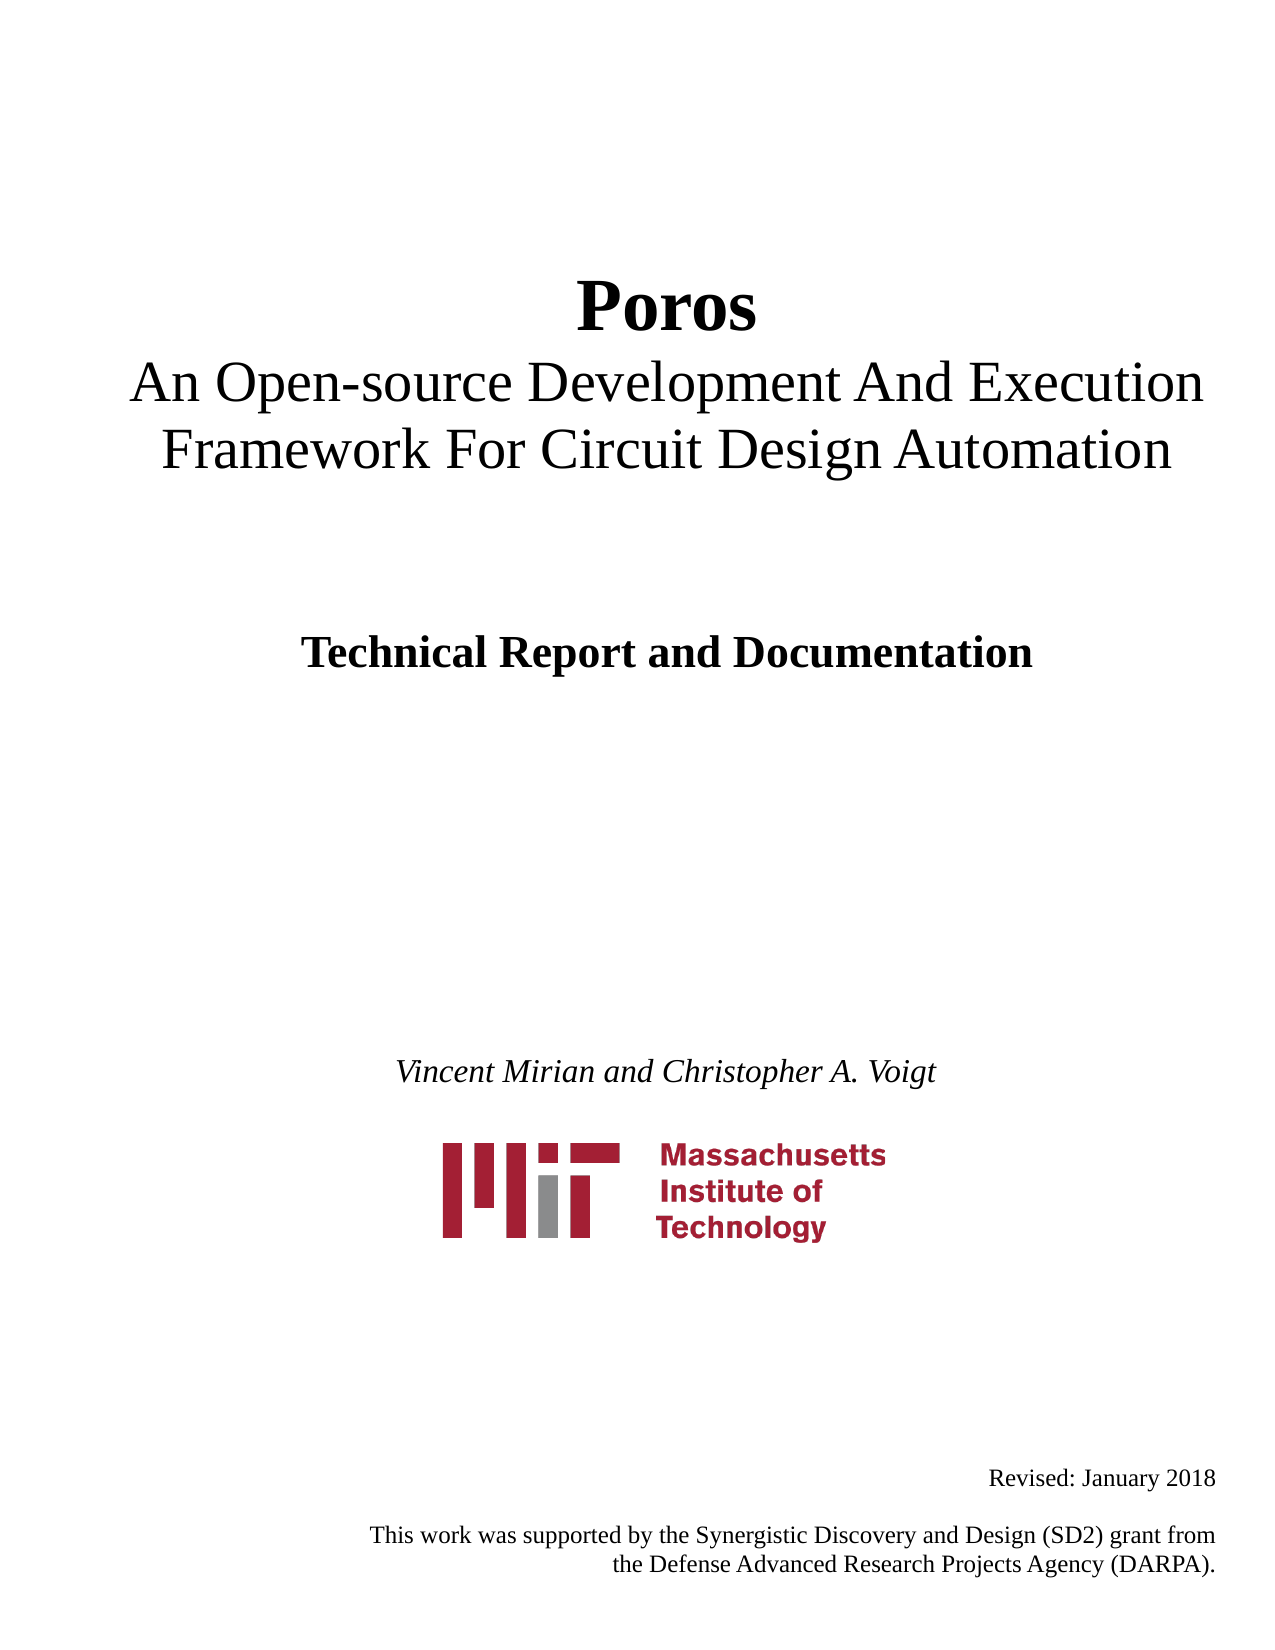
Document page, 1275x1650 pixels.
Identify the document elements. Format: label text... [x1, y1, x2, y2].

picture [442, 1143, 886, 1243]
text the Defense Advanced Research Projects Agency (DARPA). [118, 1549, 1216, 1578]
text Technical Report and Documentation [118, 624, 1216, 677]
text Revised: January 2018 [118, 1463, 1216, 1492]
text Vincent Mirian and Christopher A. Voigt [118, 1051, 1216, 1089]
text An Open-source Development And Execution Framework For Circuit Design Automation [118, 347, 1216, 481]
text Poros [118, 260, 1216, 347]
text This work was supported by the Synergistic Discovery and Design (SD2) grant from [118, 1521, 1216, 1549]
